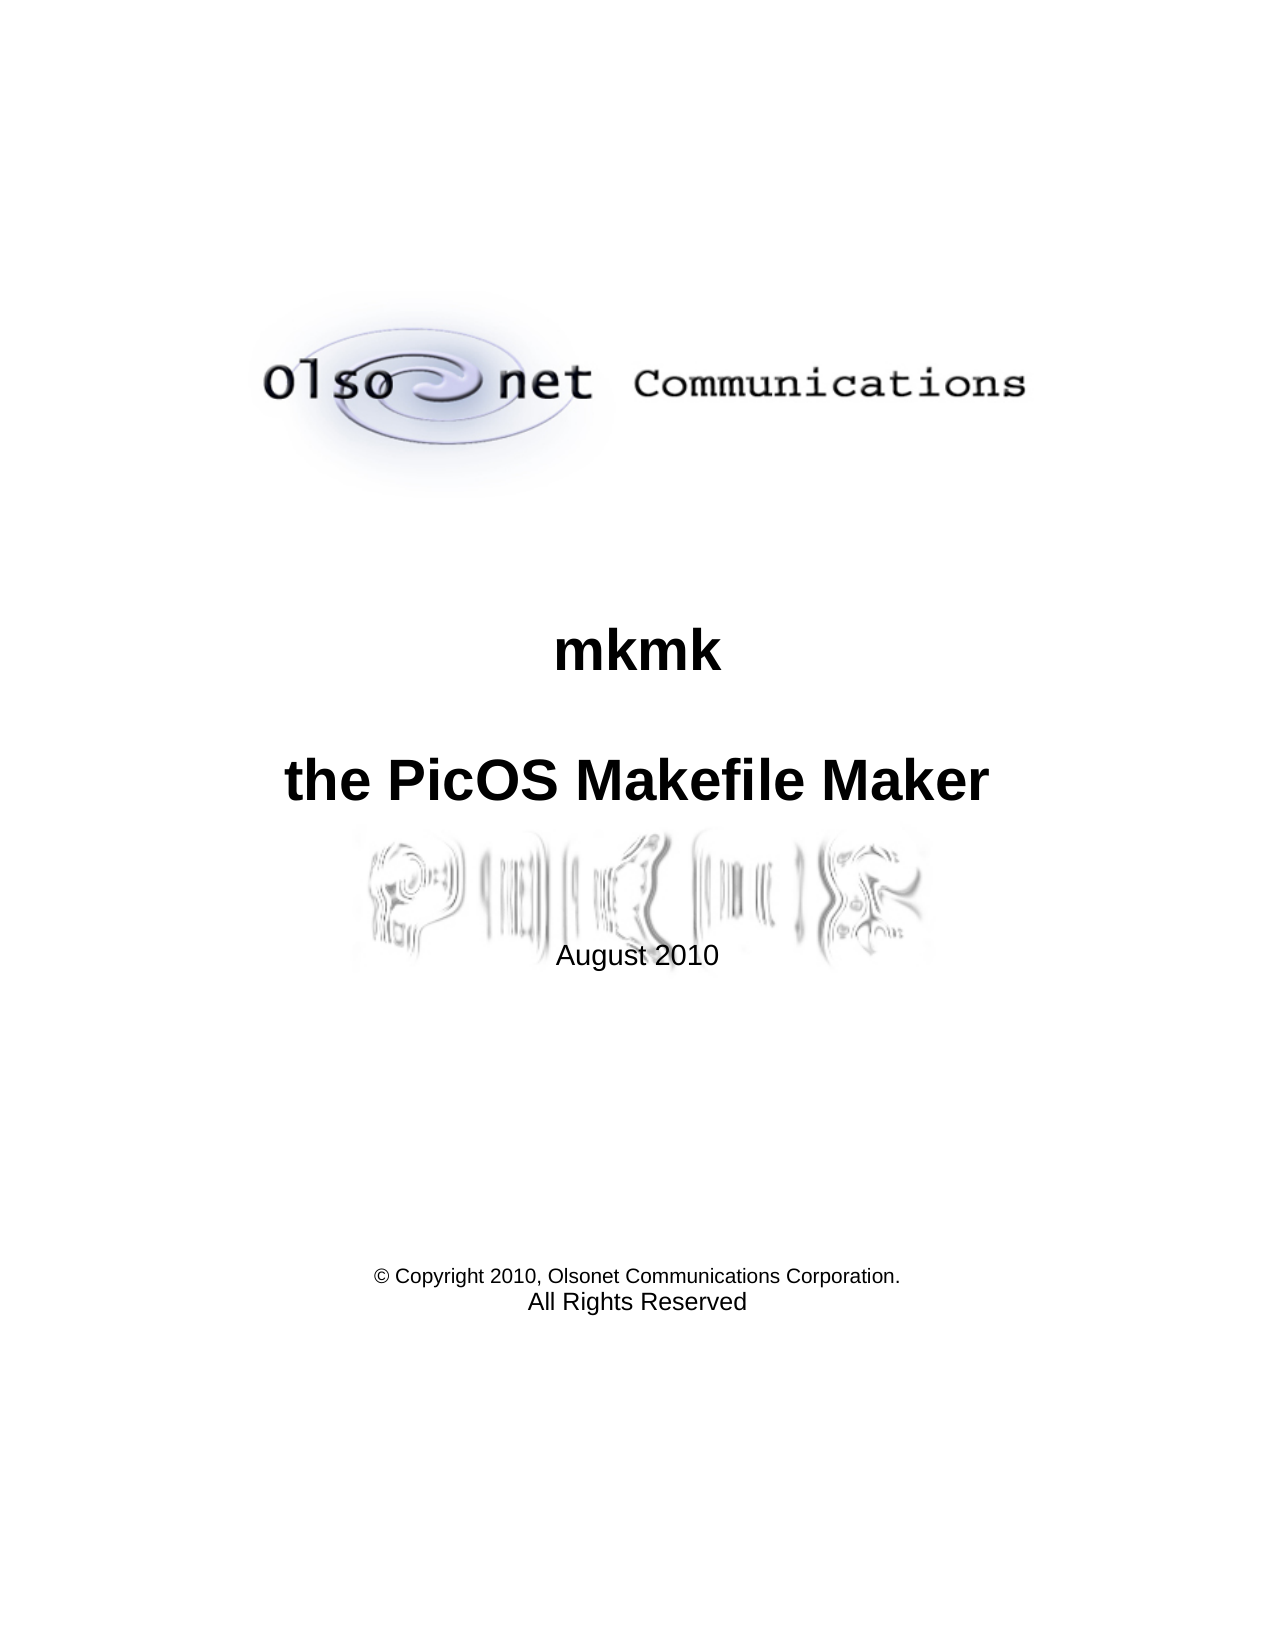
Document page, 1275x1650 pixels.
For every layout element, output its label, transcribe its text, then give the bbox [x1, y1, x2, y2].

subtitle mkmk [210, 617, 1065, 682]
text August 2010 [955, 938, 1065, 971]
text All Rights Reserved [210, 1287, 1065, 1315]
text the PicOS Makefile Maker [210, 747, 1065, 1039]
text August 2010 [210, 938, 330, 971]
picture [241, 291, 1034, 498]
picture [331, 806, 954, 1038]
text © Copyright 2010, Olsonet Communications Corporation. [210, 1264, 1065, 1287]
